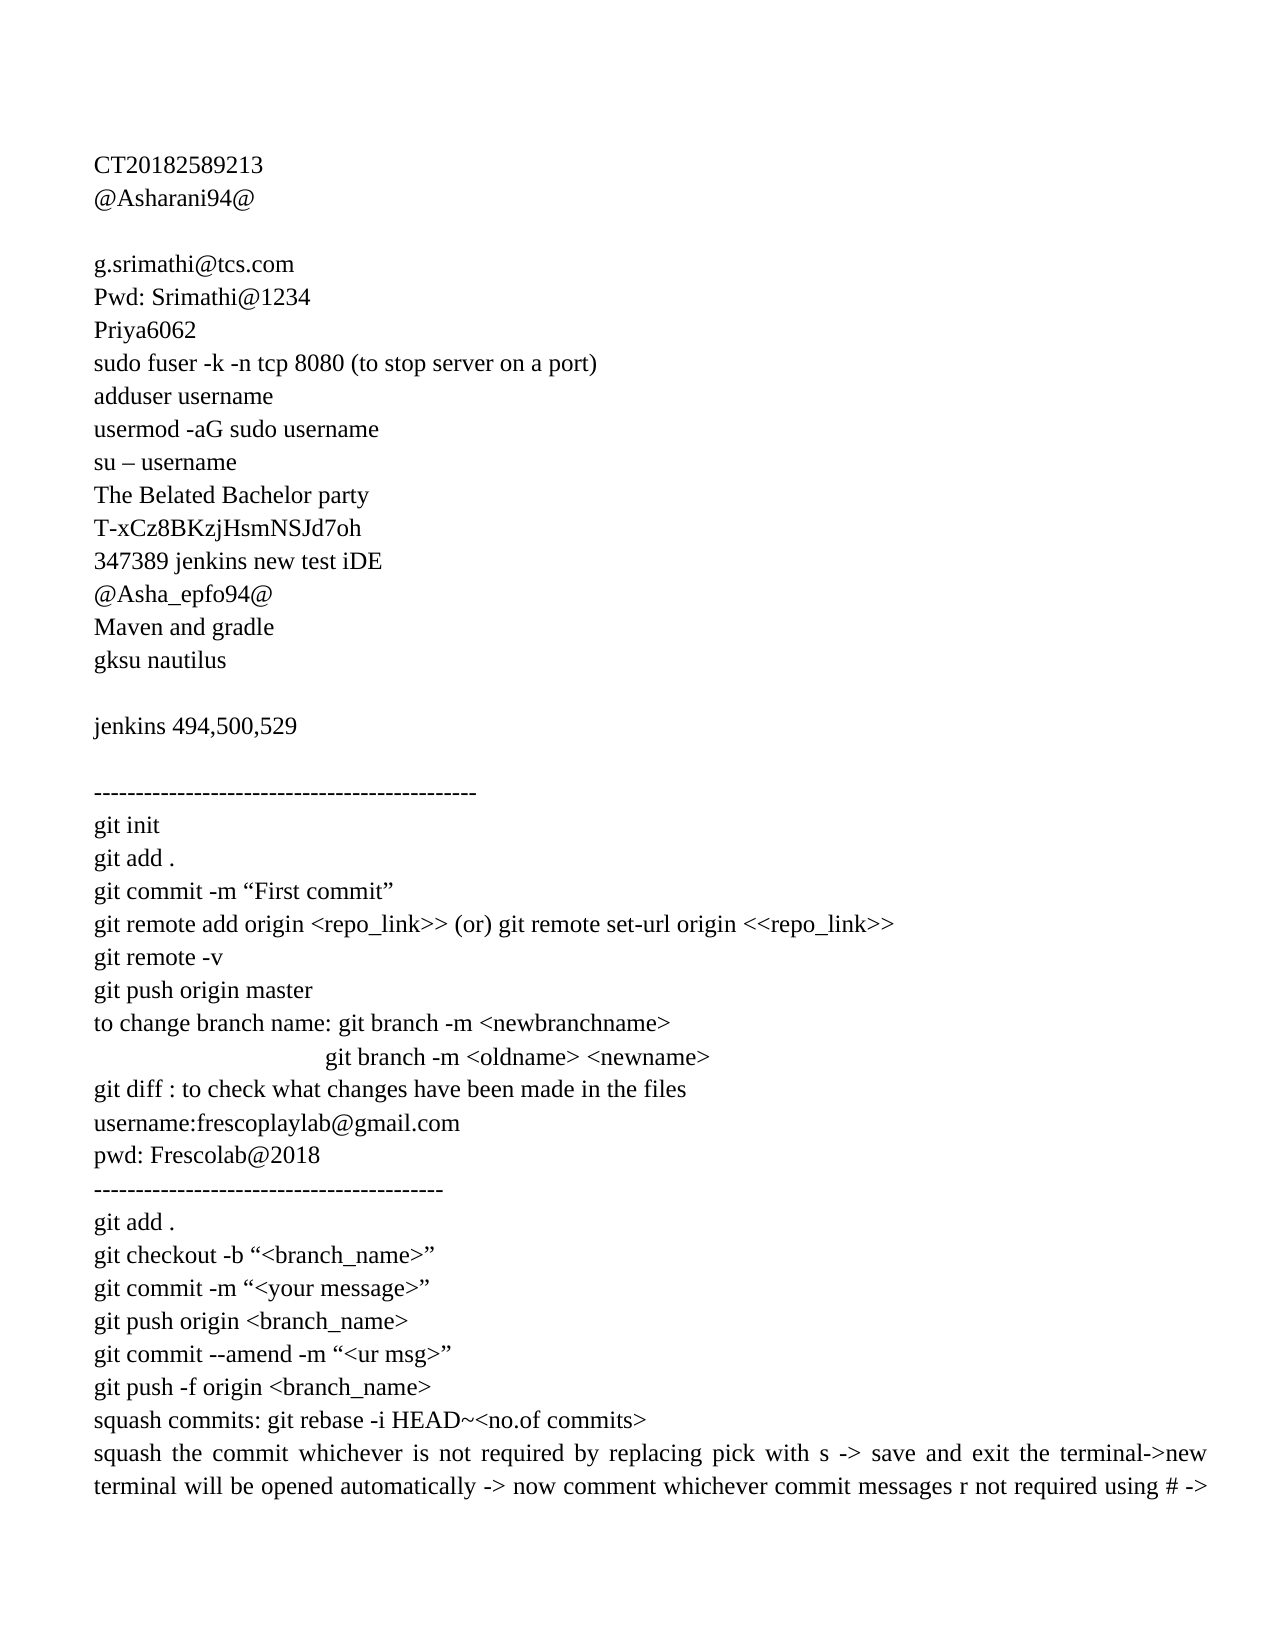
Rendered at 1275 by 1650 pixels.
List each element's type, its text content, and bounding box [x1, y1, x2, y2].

text Pwd: Srimathi@1234 [94, 282, 1209, 311]
text ---------------------------------------------- [94, 777, 1209, 806]
text adduser username [94, 381, 1209, 410]
text usermod -aG sudo username [94, 414, 1209, 443]
text git push -f origin <branch_name> [94, 1372, 1209, 1401]
text T-xCz8BKzjHsmNSJd7oh [94, 513, 1209, 542]
text git add . [94, 1207, 1209, 1235]
text username:frescoplaylab@gmail.com [94, 1108, 1209, 1136]
text git push origin master [94, 976, 1209, 1004]
text git checkout -b “<branch_name>” [94, 1240, 1209, 1268]
text git push origin <branch_name> [94, 1306, 1209, 1334]
text Priya6062 [94, 315, 1209, 344]
text gksu nautilus [94, 645, 1209, 674]
text pwd: Frescolab@2018 [94, 1141, 1209, 1169]
text @Asharani94@ [94, 183, 1209, 212]
text git remote add origin <repo_link>> (or) git remote set-url origin <<repo_link>> [94, 909, 1209, 938]
text @Asha_epfo94@ [94, 579, 1209, 608]
text squash the commit whichever is not required by replacing pick with s -> save and exit the terminal->new terminal will be opened automatically -> now comment whichever commit messages r not required using # -> [94, 1438, 1209, 1499]
text to change branch name: git branch -m <newbranchname> [94, 1008, 1209, 1037]
text ------------------------------------------ [94, 1174, 1209, 1202]
text git commit --amend -m “<ur msg>” [94, 1339, 1209, 1367]
text git branch -m <oldname> <newname> [94, 1042, 1209, 1070]
text git remote -v [94, 942, 1209, 971]
text Maven and gradle [94, 612, 1209, 641]
text git init [94, 810, 1209, 839]
text squash commits: git rebase -i HEAD~<no.of commits> [94, 1405, 1209, 1433]
text git diff : to check what changes have been made in the files [94, 1074, 1209, 1103]
text git commit -m “First commit” [94, 876, 1209, 905]
text jenkins 494,500,529 [94, 711, 1209, 740]
text su – username [94, 447, 1209, 476]
text sudo fuser -k -n tcp 8080 (to stop server on a port) [94, 348, 1209, 377]
text git add . [94, 843, 1209, 872]
text git commit -m “<your message>” [94, 1273, 1209, 1301]
text CT20182589213 [94, 150, 1209, 179]
text 347389 jenkins new test iDE [94, 546, 1209, 575]
text The Belated Bachelor party [94, 480, 1209, 509]
text g.srimathi@tcs.com [94, 249, 1209, 278]
